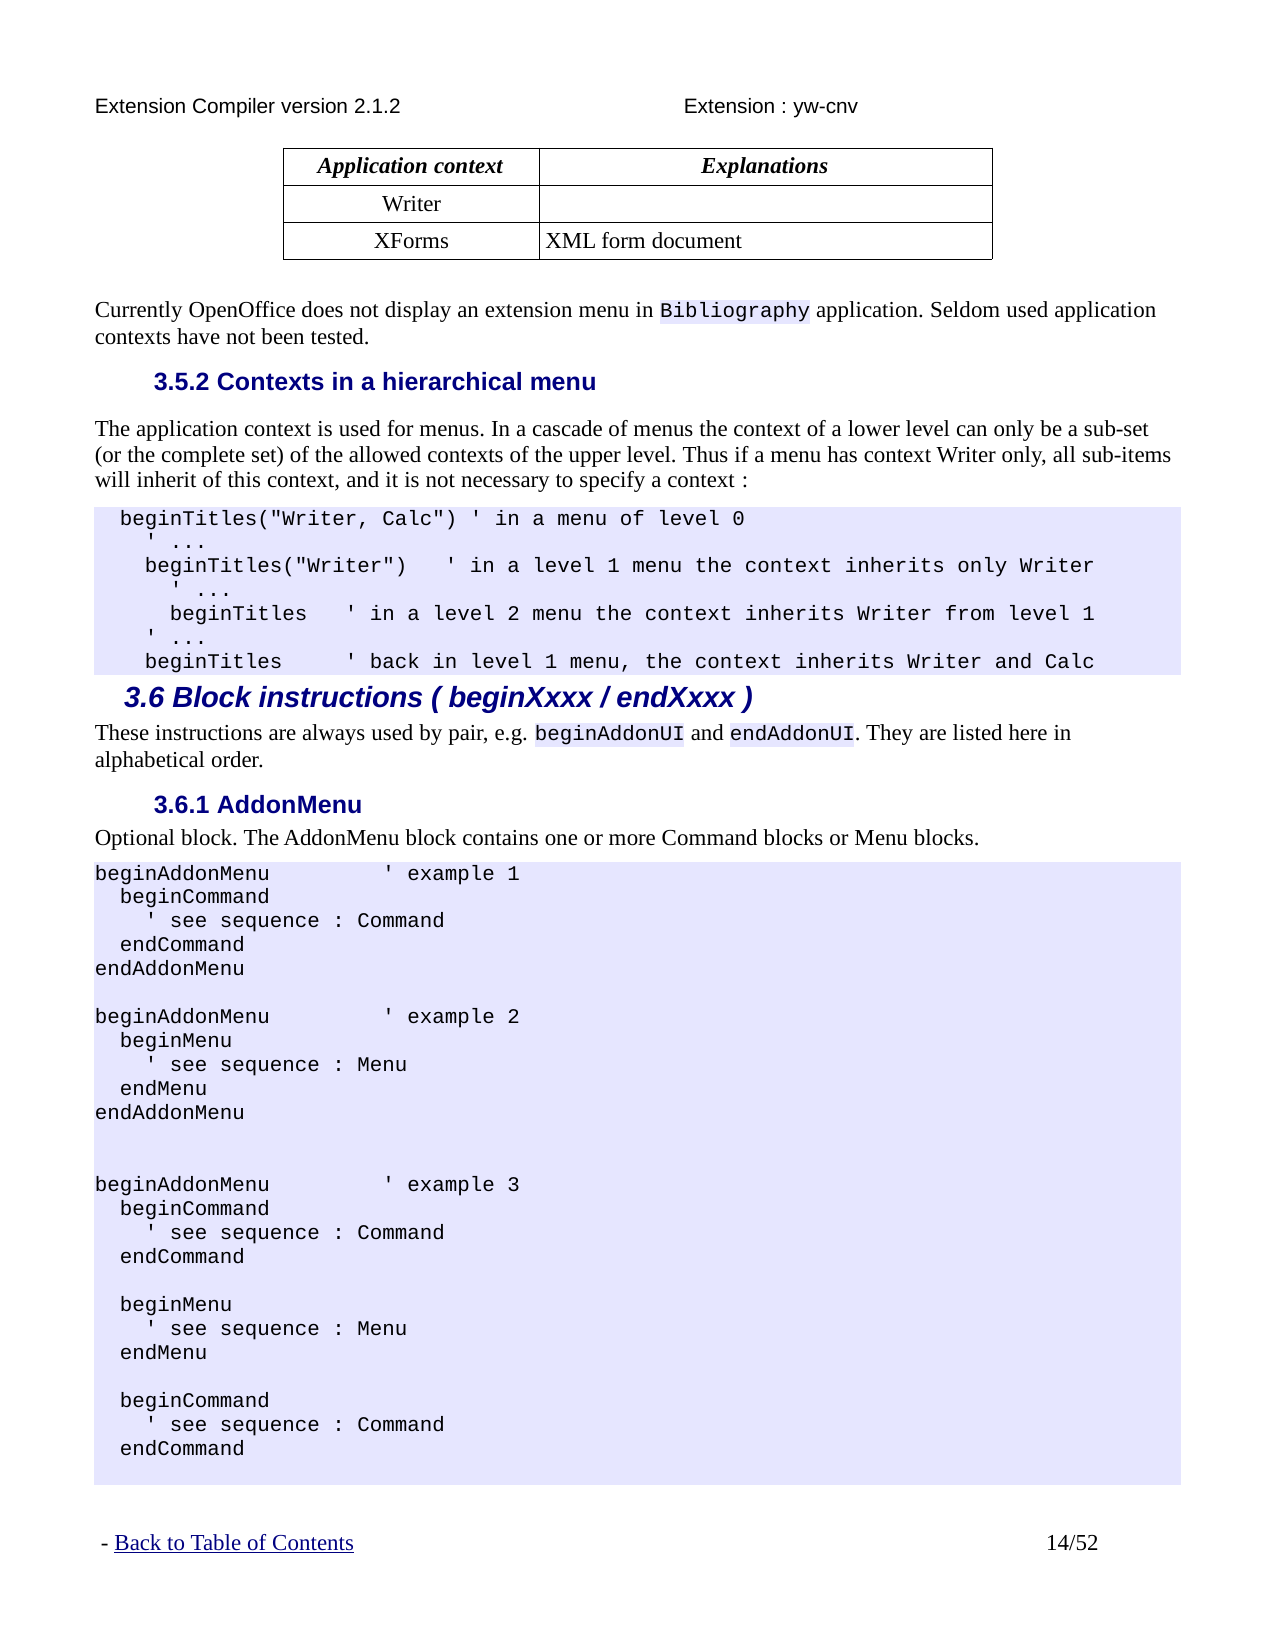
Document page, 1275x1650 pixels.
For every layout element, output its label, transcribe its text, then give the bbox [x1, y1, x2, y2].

table_cell XML form document [540, 223, 992, 259]
text endAddonMenu [94, 1102, 1181, 1126]
text beginTitles("Writer, Calc") ' in a menu of level 0 [94, 507, 1181, 531]
text ' see sequence : Command [94, 1222, 1181, 1246]
text ' ... [94, 627, 1181, 651]
text beginTitles("Writer") ' in a level 1 menu the context inherits only Writer [94, 555, 1181, 579]
text beginAddonMenu ' example 2 [94, 1006, 1181, 1030]
text ' ... [94, 531, 1181, 555]
text endCommand [94, 1246, 1181, 1270]
subtitle Block instructions ( beginXxxx / endXxxx ) [124, 681, 1181, 714]
text ' see sequence : Command [94, 1413, 1181, 1437]
table_header Explanations [540, 149, 992, 184]
text These instructions are always used by pair, e.g. beginAddonUI and endAddonUI. They are listed here in alphabetical order. [94, 719, 1181, 772]
table_cell Writer [284, 186, 539, 222]
text beginAddonMenu ' example 1 [94, 862, 1181, 886]
table_cell [540, 186, 992, 222]
text endCommand [94, 934, 1181, 958]
text Optional block. The AddonMenu block contains one or more Command blocks or Menu blocks. [94, 824, 1181, 850]
text beginMenu [94, 1294, 1181, 1318]
text endAddonMenu [94, 958, 1181, 982]
text beginCommand [94, 1389, 1181, 1413]
text beginCommand [94, 886, 1181, 910]
text beginAddonMenu ' example 3 [94, 1174, 1181, 1198]
text ' see sequence : Menu [94, 1054, 1181, 1078]
text Currently OpenOffice does not display an extension menu in Bibliography application. Seldom used application contexts have not been tested. [94, 297, 1181, 349]
text endMenu [94, 1342, 1181, 1366]
text beginMenu [94, 1030, 1181, 1054]
text The application context is used for menus. In a cascade of menus the context of a lower level can only be a sub-set (or the complete set) of the allowed contexts of the upper level. Thus if a menu has context Writer only, all sub-items will inherit of this context, and it is not necessary to specify a context : [94, 416, 1181, 493]
text endMenu [94, 1078, 1181, 1102]
subtitle Contexts in a hierarchical menu [153, 368, 1181, 396]
text beginCommand [94, 1198, 1181, 1222]
text beginTitles ' back in level 1 menu, the context inherits Writer and Calc [94, 651, 1181, 675]
text ' see sequence : Menu [94, 1318, 1181, 1342]
table_header Application context [284, 149, 539, 184]
text ' see sequence : Command [94, 910, 1181, 934]
subtitle AddonMenu [153, 791, 1181, 818]
table_cell XForms [284, 223, 539, 259]
text beginTitles ' in a level 2 menu the context inherits Writer from level 1 [94, 603, 1181, 627]
text ' ... [94, 579, 1181, 603]
text endCommand [94, 1437, 1181, 1461]
